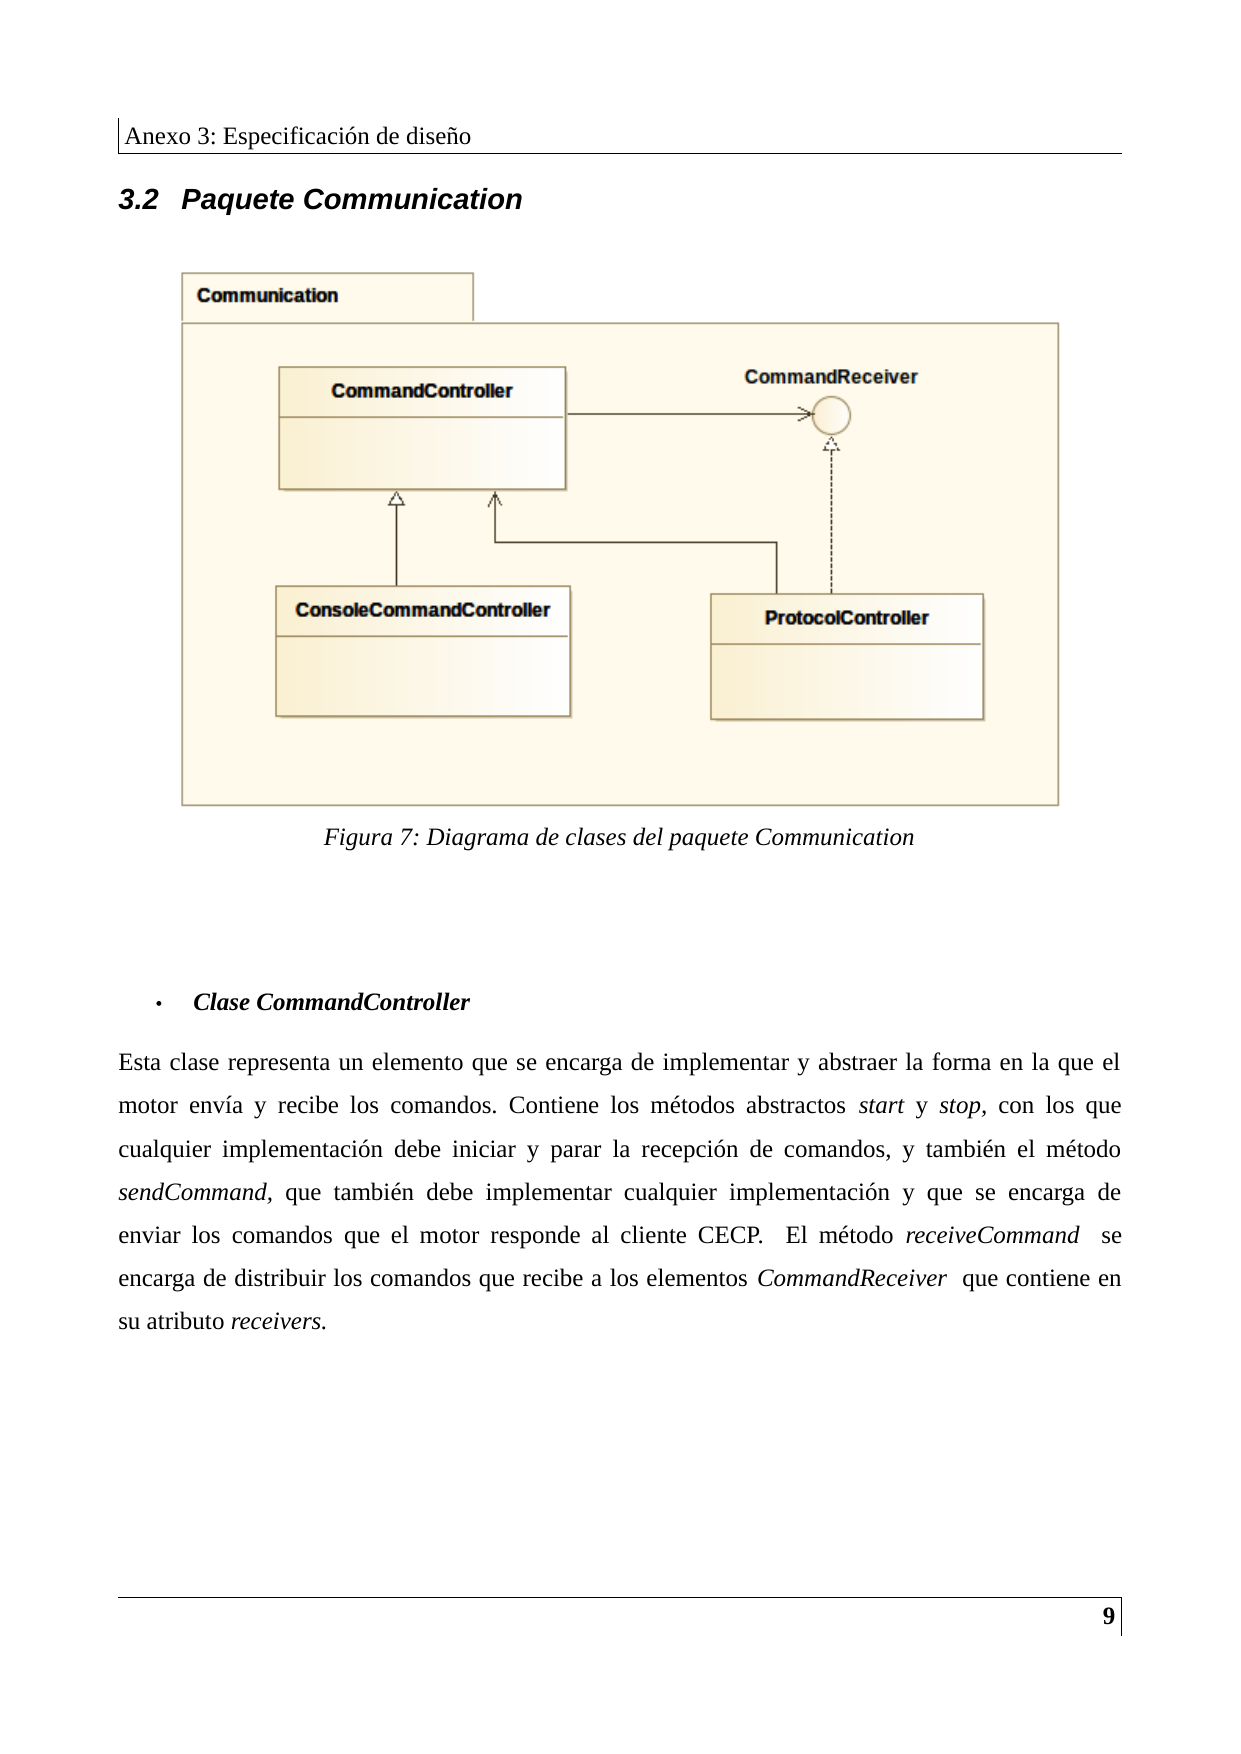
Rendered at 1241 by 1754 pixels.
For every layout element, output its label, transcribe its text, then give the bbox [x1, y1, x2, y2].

picture [166, 257, 1075, 822]
text Figura 7: Diagrama de clases del paquete Communication [166, 822, 1074, 851]
text Esta clase representa un elemento que se encarga de implementar y abstraer la forma en la que el motor envía y recibe los comandos. Contiene los métodos abstractos start y stop, con los que cualquier implementación debe iniciar y parar la recepción de comandos, y también el método sendCommand, que también debe implementar cualquier implementación y que se encarga de enviar los comandos que el motor responde al cliente CECP. El método receiveCommand se encarga de distribuir los comandos que recibe a los elementos CommandReceiver que contiene en su atributo receivers. [118, 1047, 1122, 1335]
subtitle Paquete Communication [118, 182, 1122, 216]
list Clase CommandController [156, 987, 1122, 1015]
